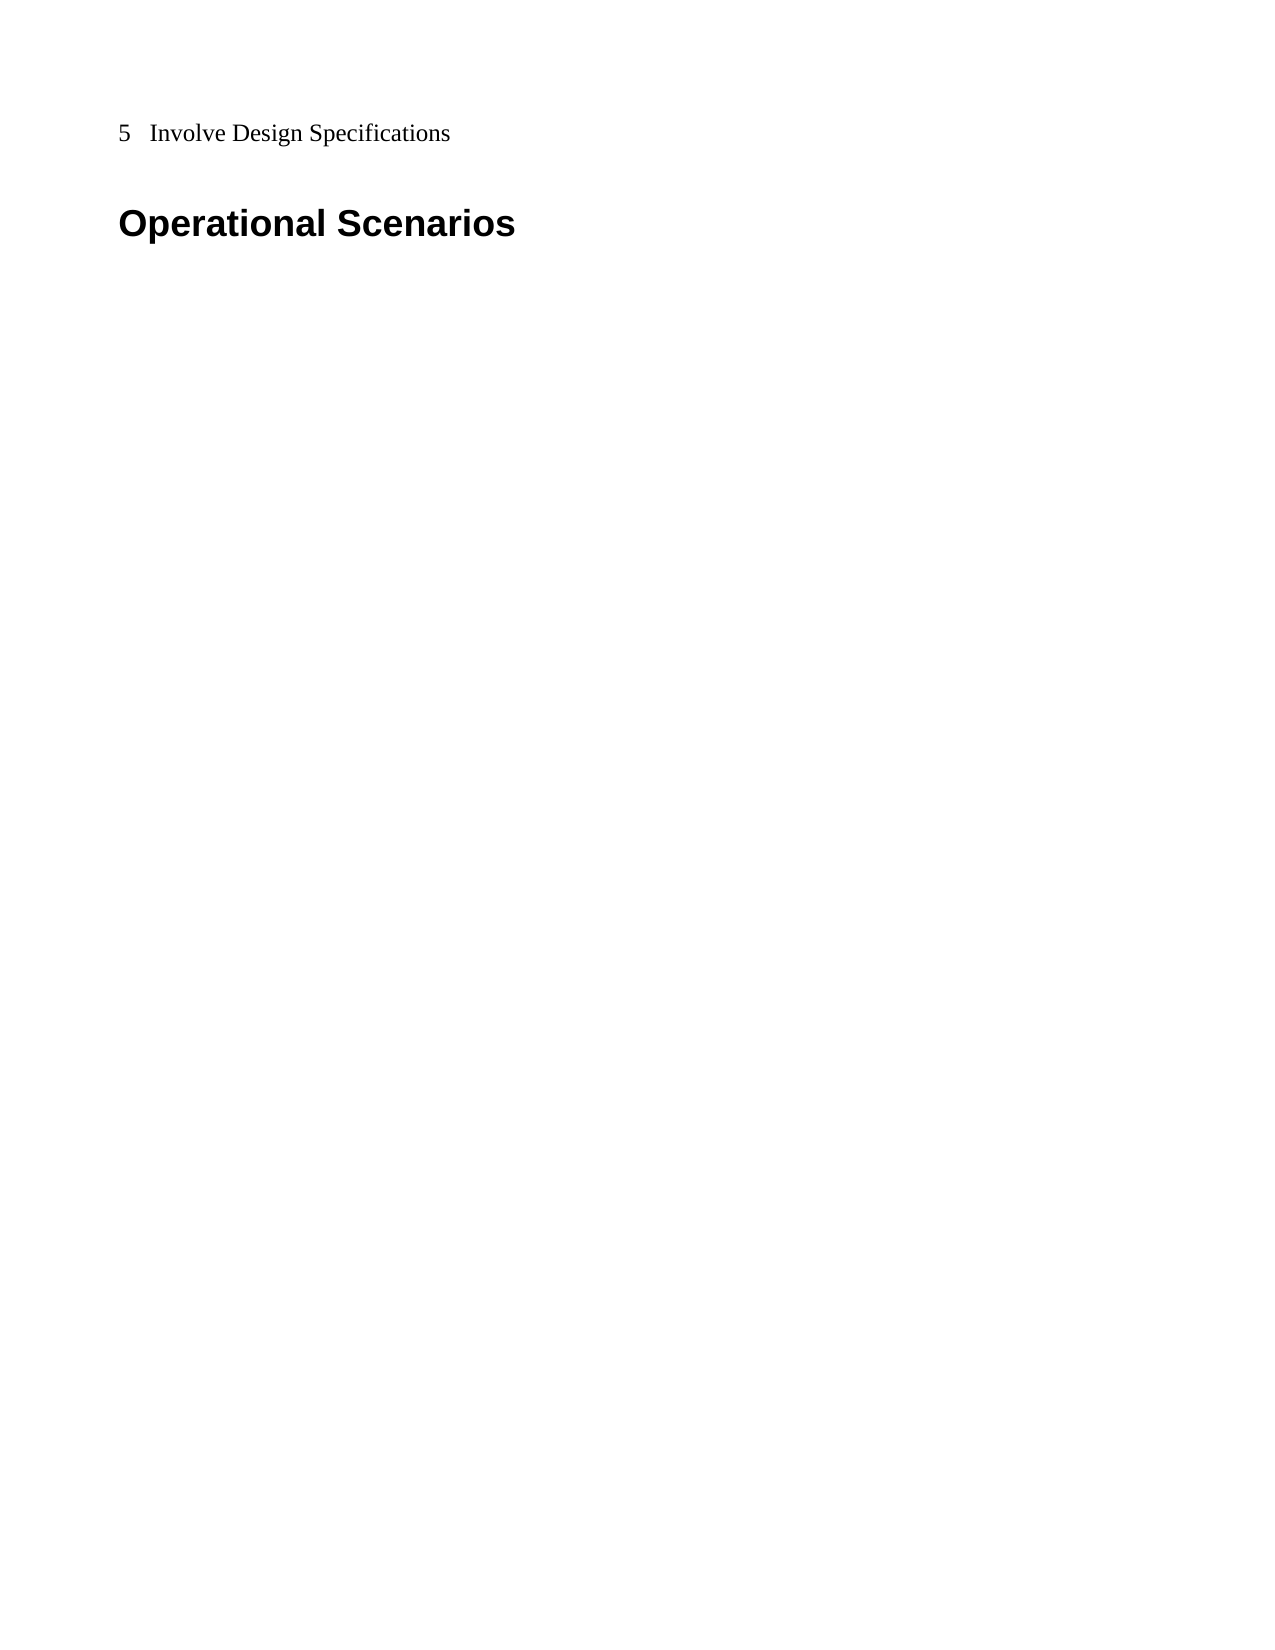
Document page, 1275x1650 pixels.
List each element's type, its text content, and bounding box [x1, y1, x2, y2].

subtitle Operational Scenarios [118, 201, 1157, 244]
